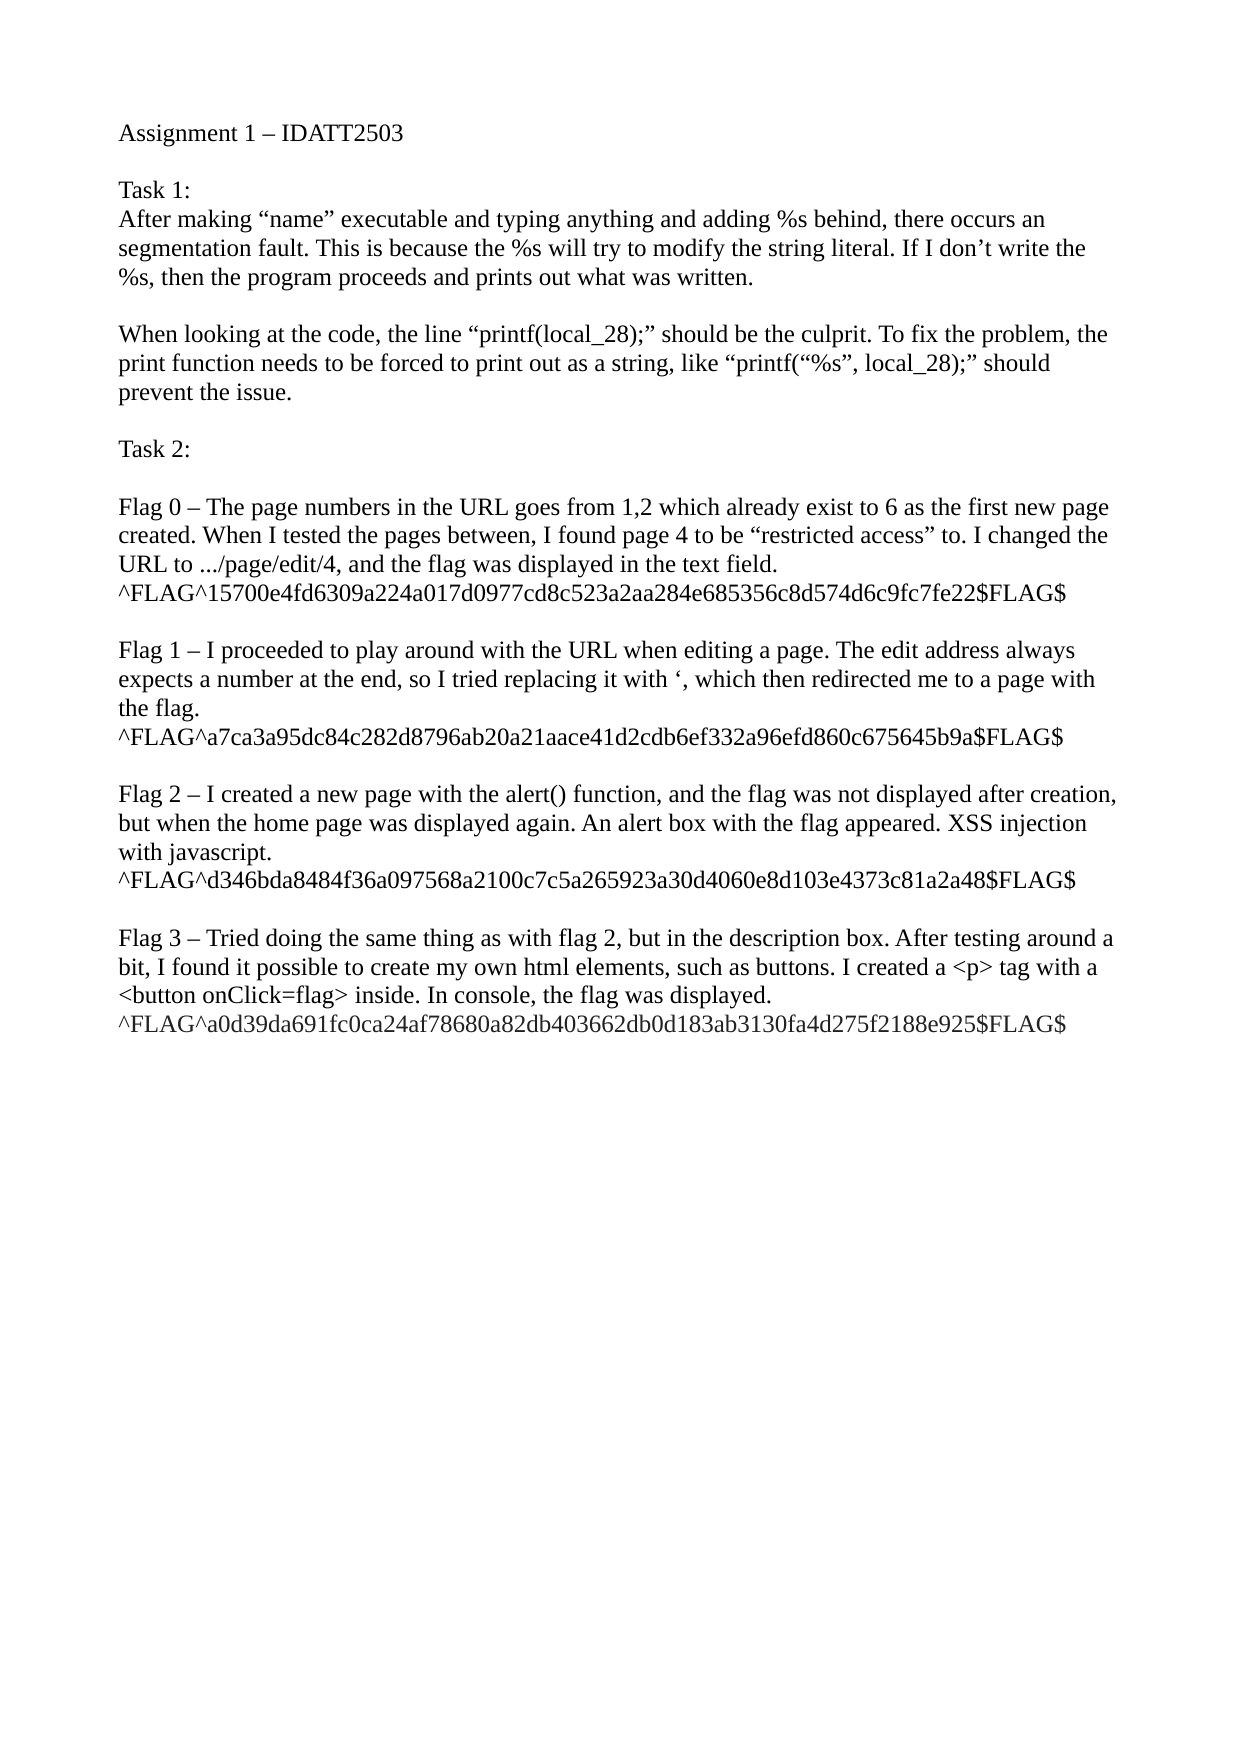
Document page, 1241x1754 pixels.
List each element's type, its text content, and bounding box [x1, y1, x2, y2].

text Task 1: [118, 176, 1122, 204]
text ^FLAG^a7ca3a95dc84c282d8796ab20a21aace41d2cdb6ef332a96efd860c675645b9a$FLAG$ [118, 722, 1122, 751]
text Flag 2 – I created a new page with the alert() function, and the flag was not displayed after creation, but when the home page was displayed again. An alert box with the flag appeared. XSS injection with javascript. [118, 779, 1122, 866]
text ^FLAG^15700e4fd6309a224a017d0977cd8c523a2aa284e685356c8d574d6c9fc7fe22$FLAG$ [118, 578, 1122, 607]
text When looking at the code, the line “printf(local_28);” should be the culprit. To fix the problem, the print function needs to be forced to print out as a string, like “printf(“%s”, local_28);” should prevent the issue. [118, 319, 1122, 406]
text ^FLAG^d346bda8484f36a097568a2100c7c5a265923a30d4060e8d103e4373c81a2a48$FLAG$ [118, 866, 1122, 894]
text Task 2: [118, 434, 1122, 463]
text Flag 0 – The page numbers in the URL goes from 1,2 which already exist to 6 as the first new page created. When I tested the pages between, I found page 4 to be “restricted access” to. I changed the URL to .../page/edit/4, and the flag was displayed in the text field. [118, 492, 1122, 578]
text ^FLAG^a0d39da691fc0ca24af78680a82db403662db0d183ab3130fa4d275f2188e925$FLAG$ [118, 1009, 1122, 1038]
text Flag 3 – Tried doing the same thing as with flag 2, but in the description box. After testing around a bit, I found it possible to create my own html elements, such as buttons. I created a <p> tag with a <button onClick=flag> inside. In console, the flag was displayed. [118, 923, 1122, 1009]
text After making “name” executable and typing anything and adding %s behind, there occurs an segmentation fault. This is because the %s will try to modify the string literal. If I don’t write the %s, then the program proceeds and prints out what was written. [118, 204, 1122, 291]
text Assignment 1 – IDATT2503 [118, 118, 1122, 147]
text Flag 1 – I proceeded to play around with the URL when editing a page. The edit address always expects a number at the end, so I tried replacing it with ‘, which then redirected me to a page with the flag. [118, 636, 1122, 722]
